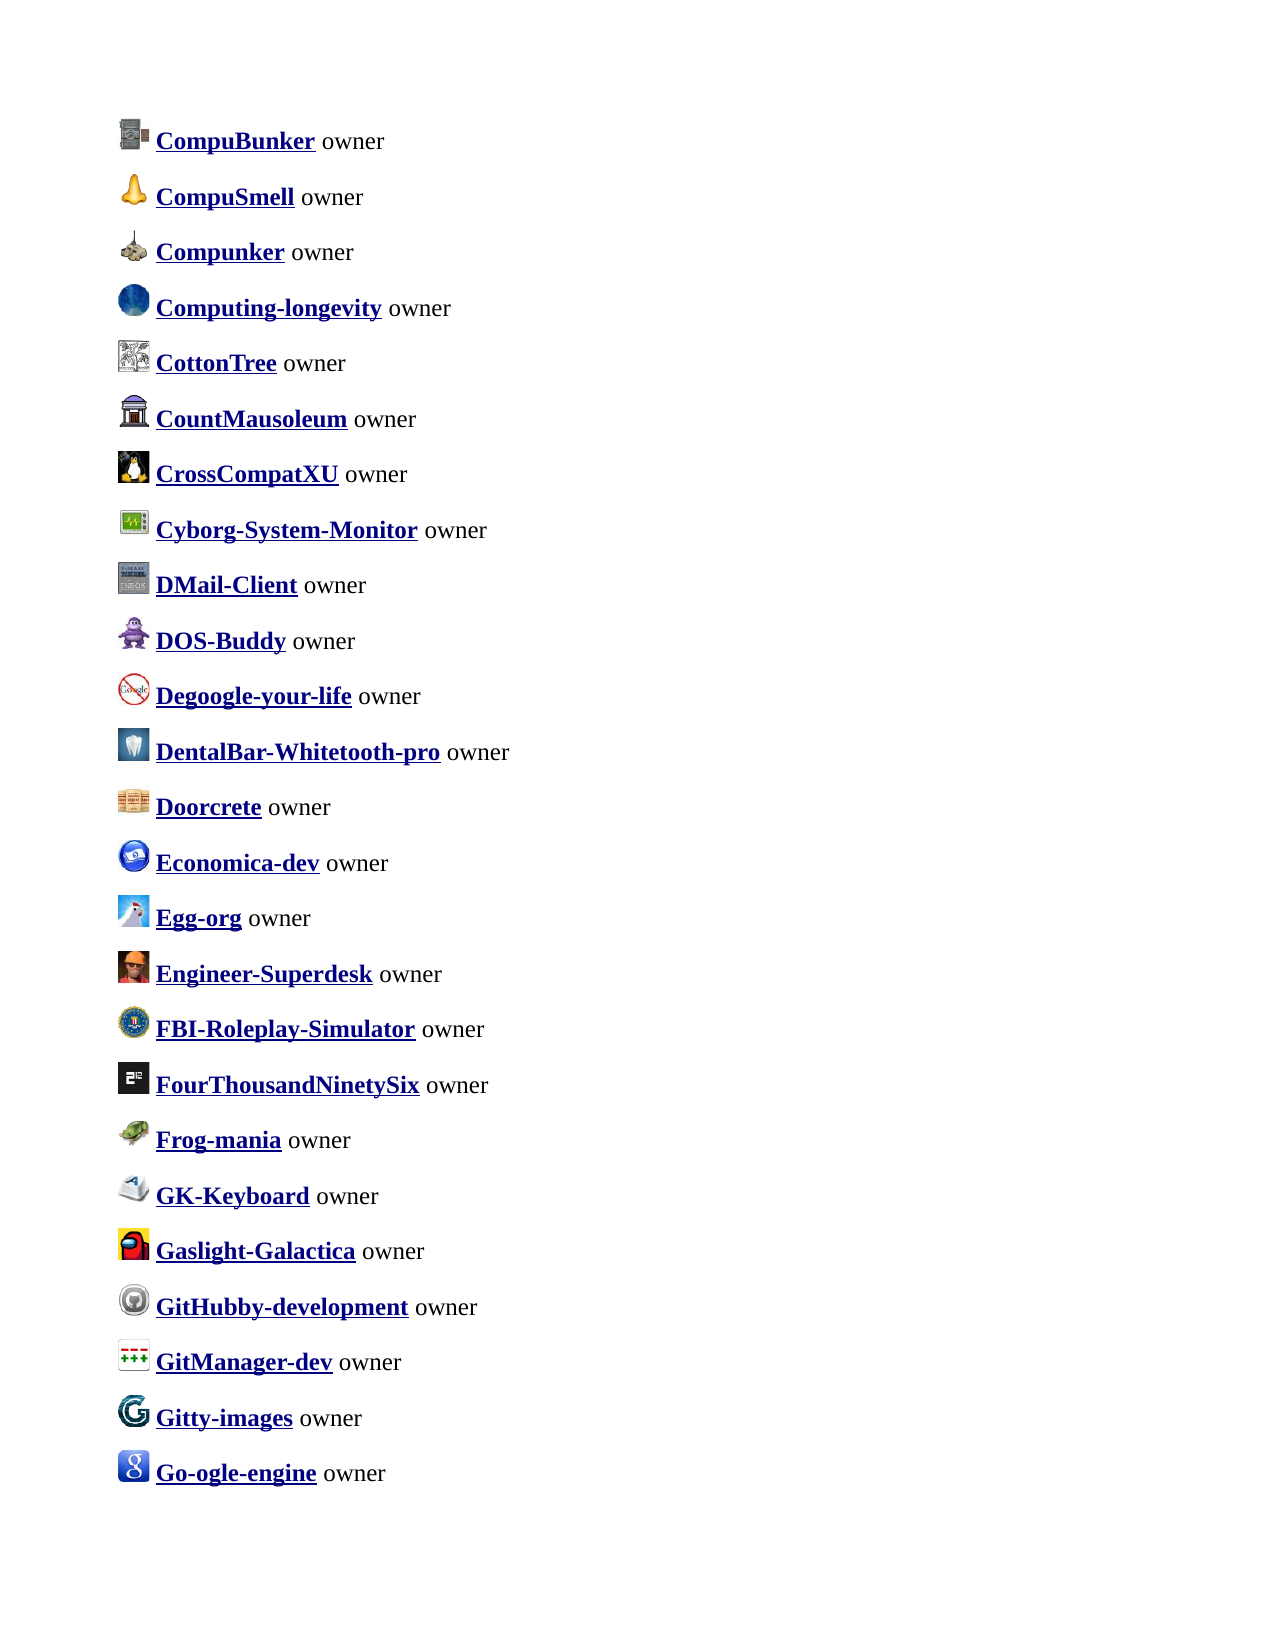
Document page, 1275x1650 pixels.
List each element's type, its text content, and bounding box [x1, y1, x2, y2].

text Doorcrete owner [118, 784, 1157, 821]
text Go-ogle-engine owner [118, 1451, 1157, 1487]
text Degoogle-your-life owner [118, 673, 1157, 710]
picture [118, 784, 150, 816]
picture [118, 284, 150, 316]
text CompuSmell owner [118, 174, 1157, 210]
picture [118, 840, 150, 872]
text DMail-Client owner [118, 562, 1157, 599]
picture [118, 173, 150, 205]
picture [118, 728, 150, 761]
picture [118, 395, 150, 427]
text CrossCompatXU owner [118, 451, 1157, 488]
picture [118, 1006, 150, 1038]
picture [118, 1117, 150, 1149]
picture [118, 673, 150, 705]
text CottonTree owner [118, 340, 1157, 377]
text Egg-org owner [118, 895, 1157, 932]
picture [118, 506, 150, 538]
picture [118, 229, 150, 261]
picture [118, 1395, 150, 1427]
text GitHubby-development owner [118, 1284, 1157, 1321]
text FourThousandNinetySix owner [118, 1062, 1157, 1099]
picture [118, 1062, 150, 1094]
picture [118, 451, 150, 483]
picture [118, 951, 150, 983]
picture [118, 895, 150, 927]
text Cyborg-System-Monitor owner [118, 507, 1157, 543]
text CountMausoleum owner [118, 396, 1157, 432]
text Gitty-images owner [118, 1395, 1157, 1432]
picture [118, 1450, 150, 1482]
text Computing-longevity owner [118, 285, 1157, 321]
text FBI-Roleplay-Simulator owner [118, 1006, 1157, 1043]
picture [118, 1173, 150, 1205]
picture [118, 118, 150, 150]
text DOS-Buddy owner [118, 618, 1157, 654]
text DentalBar-Whitetooth-pro owner [118, 729, 1157, 766]
picture [118, 562, 150, 594]
text Engineer-Superdesk owner [118, 951, 1157, 988]
picture [118, 1228, 150, 1260]
text GK-Keyboard owner [118, 1173, 1157, 1210]
picture [118, 1284, 150, 1316]
text Gaslight-Galactica owner [118, 1228, 1157, 1265]
picture [118, 340, 150, 372]
text CompuBunker owner [118, 118, 1157, 155]
text Frog-mania owner [118, 1117, 1157, 1154]
picture [118, 617, 150, 649]
text Economica-dev owner [118, 840, 1157, 877]
text Compunker owner [118, 229, 1157, 266]
picture [118, 1339, 150, 1371]
text GitManager-dev owner [118, 1339, 1157, 1376]
